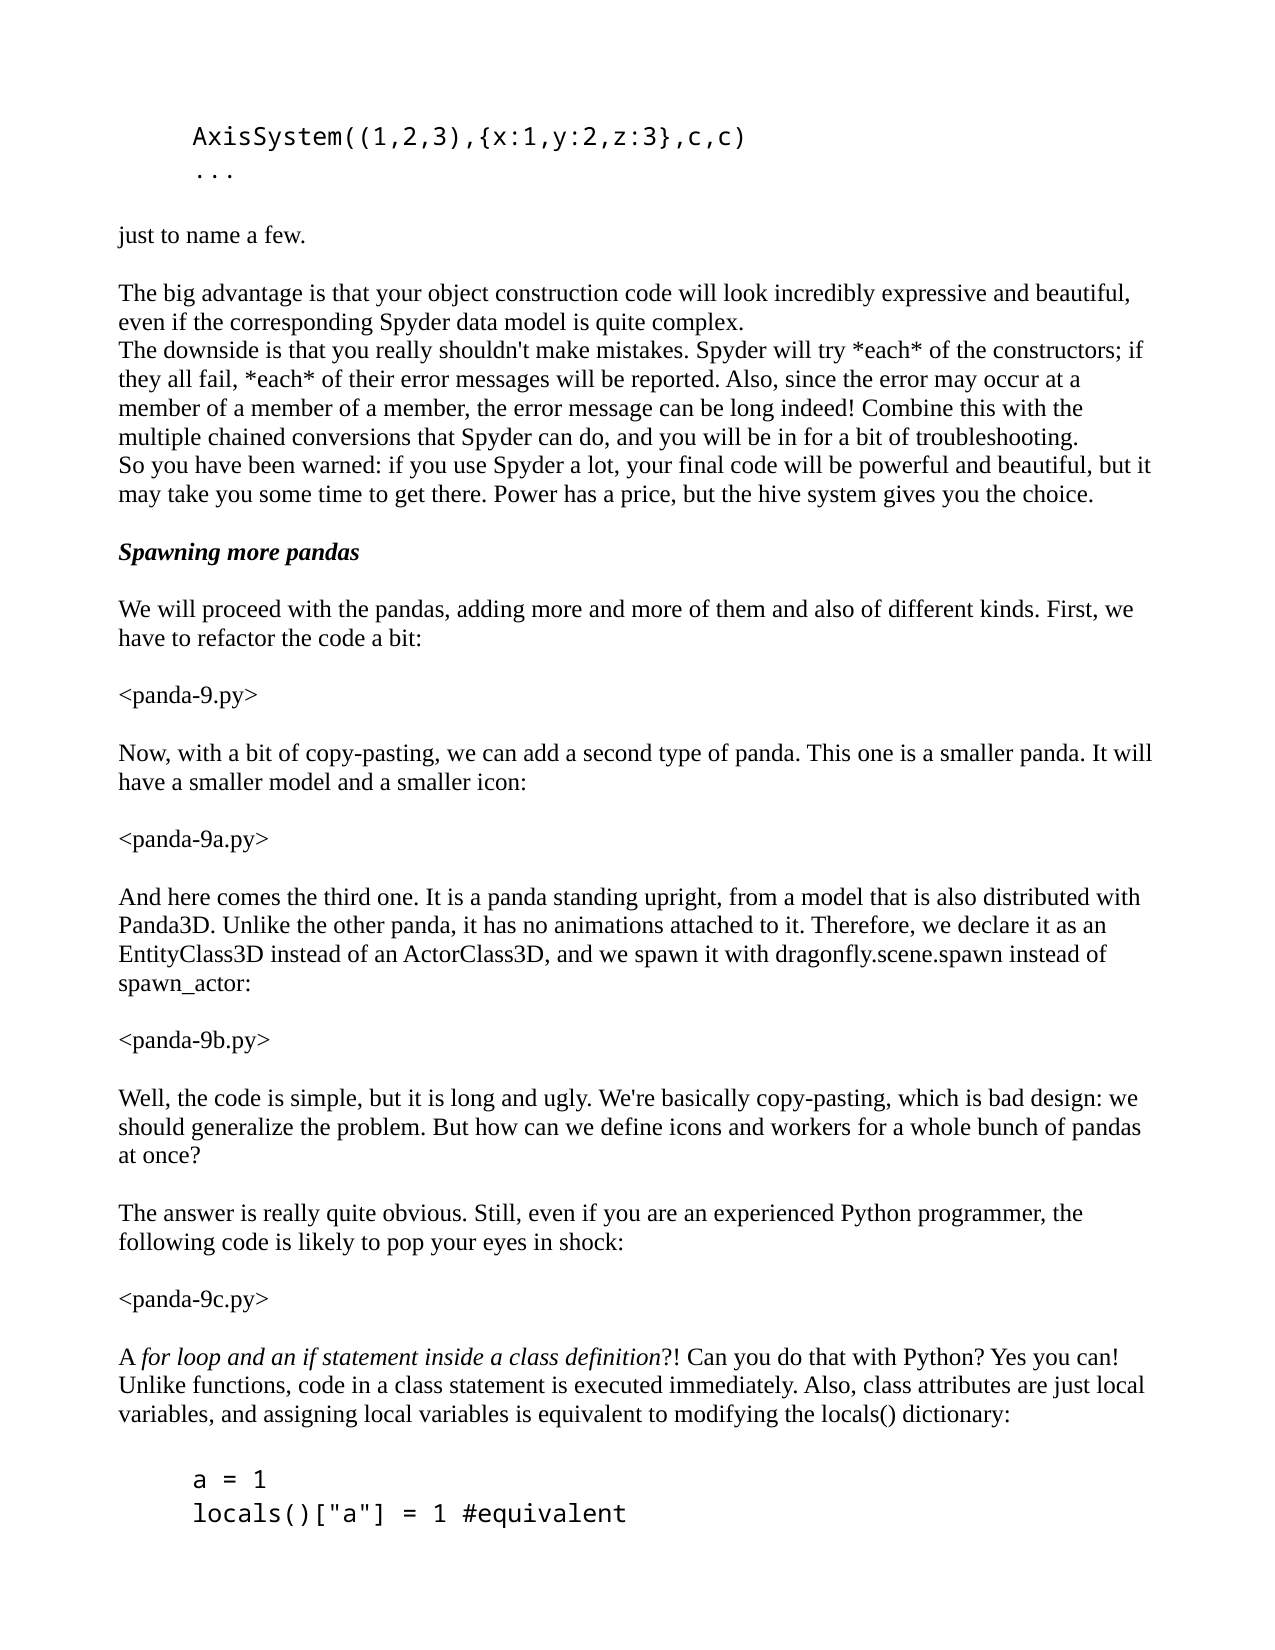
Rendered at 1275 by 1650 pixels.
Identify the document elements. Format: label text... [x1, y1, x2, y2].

text The big advantage is that your object construction code will look incredibly expressive and beautiful, even if the corresponding Spyder data model is quite complex. [118, 278, 1157, 335]
text Unlike functions, code in a class statement is executed immediately. Also, class attributes are just local variables, and assigning local variables is equivalent to modifying the locals() dictionary: [118, 1370, 1157, 1428]
text Spawning more pandas [118, 537, 1157, 565]
text Well, the code is simple, but it is long and ugly. We're basically copy-pasting, which is bad design: we should generalize the problem. But how can we define icons and workers for a whole bunch of pandas at once? [118, 1083, 1157, 1169]
text Now, with a bit of copy-pasting, we can add a second type of panda. This one is a smaller panda. It will have a smaller model and a smaller icon: [118, 738, 1157, 795]
text locals()["a"] = 1 #equivalent [118, 1496, 1157, 1530]
text a = 1 [118, 1462, 1157, 1496]
text just to name a few. [118, 220, 1157, 249]
text We will proceed with the pandas, adding more and more of them and also of different kinds. First, we have to refactor the code a bit: [118, 594, 1157, 652]
text <panda-9b.py> [118, 1025, 1157, 1054]
text <panda-9c.py> [118, 1284, 1157, 1313]
text And here comes the third one. It is a panda standing upright, from a model that is also distributed with Panda3D. Unlike the other panda, it has no animations attached to it. Therefore, we declare it as an EntityClass3D instead of an ActorClass3D, and we spawn it with dragonfly.scene.spawn instead of spawn_actor: [118, 882, 1157, 997]
text ... [118, 152, 1157, 186]
text The downside is that you really shouldn't make mistakes. Spyder will try *each* of the constructors; if they all fail, *each* of their error messages will be reported. Also, since the error may occur at a member of a member of a member, the error message can be long indeed! Combine this with the multiple chained conversions that Spyder can do, and you will be in for a bit of troubleshooting. [118, 335, 1157, 450]
text The answer is really quite obvious. Still, even if you are an experienced Python programmer, the following code is likely to pop your eyes in shock: [118, 1198, 1157, 1255]
text A for loop and an if statement inside a class definition?! Can you do that with Python? Yes you can! [118, 1342, 1157, 1370]
text <panda-9.py> [118, 680, 1157, 709]
text <panda-9a.py> [118, 824, 1157, 853]
text So you have been warned: if you use Spyder a lot, your final code will be powerful and beautiful, but it may take you some time to get there. Power has a price, but the hive system gives you the choice. [118, 450, 1157, 508]
text AxisSystem((1,2,3),{x:1,y:2,z:3},c,c) [118, 118, 1157, 152]
